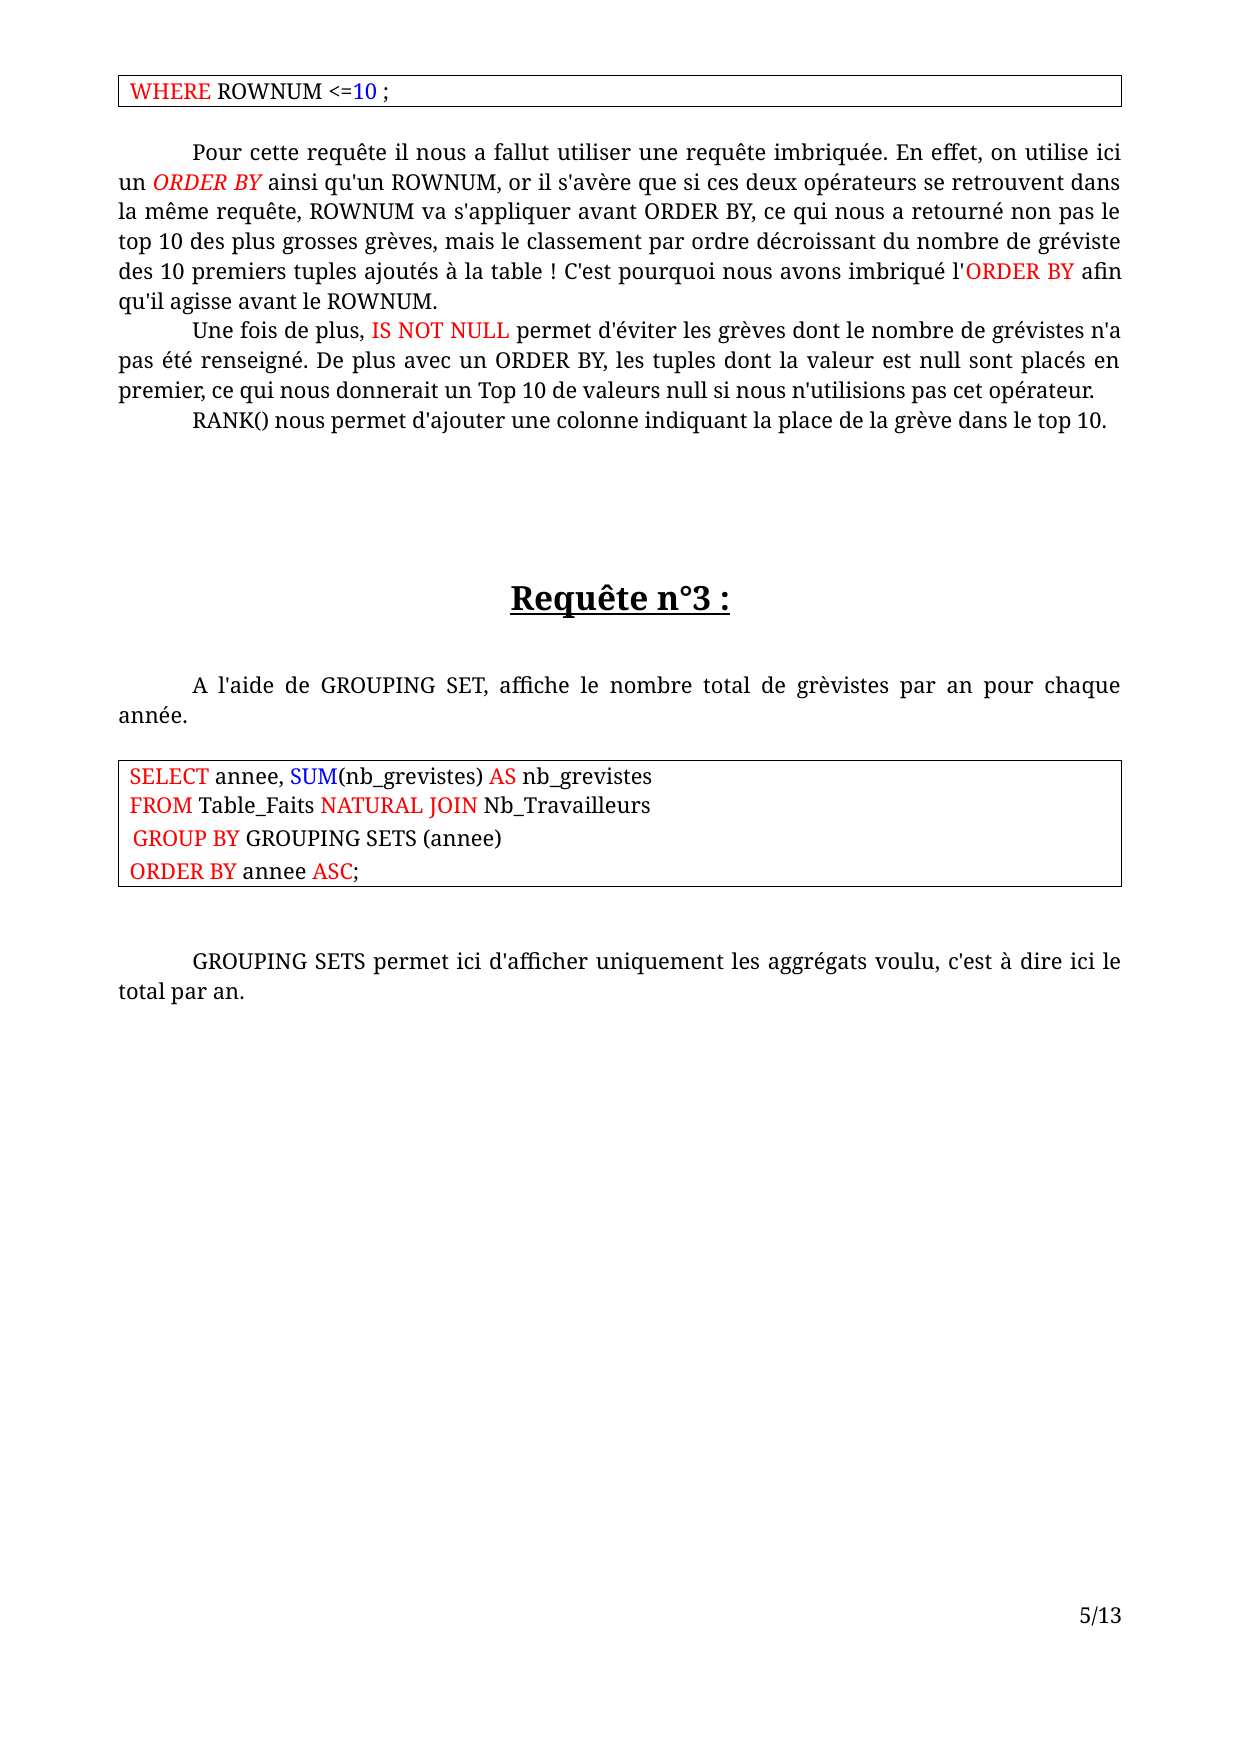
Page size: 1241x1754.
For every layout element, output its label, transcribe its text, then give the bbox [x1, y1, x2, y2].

text GROUPING SETS permet ici d'afficher uniquement les aggrégats voulu, c'est à dire ici le total par an. [118, 946, 1122, 1006]
text A l'aide de GROUPING SET, affiche le nombre total de grèvistes par an pour chaque année. [118, 670, 1122, 730]
table_header GROUP BY GROUPING SETS (annee) [129, 820, 802, 856]
text Une fois de plus, IS NOT NULL permet d'éviter les grèves dont le nombre de grévistes n'a pas été renseigné. De plus avec un ORDER BY, les tuples dont la valeur est null sont placés en premier, ce qui nous donnerait un Top 10 de valeurs null si nous n'utilisions pas cet opérateur. [118, 315, 1122, 405]
table_header SELECT annee, SUM(nb_grevistes) AS nb_grevistes FROM Table_Faits NATURAL JOIN Nb_Travailleurs ORDER BY annee ASC; [119, 761, 1121, 886]
table_header WHERE ROWNUM <=10 ; [119, 76, 1121, 106]
text RANK() nous permet d'ajouter une colonne indiquant la place de la grève dans le top 10. [118, 405, 1122, 434]
subtitle Requête n°3 : [118, 574, 1122, 620]
text Pour cette requête il nous a fallut utiliser une requête imbriquée. En effet, on utilise ici un ORDER BY ainsi qu'un ROWNUM, or il s'avère que si ces deux opérateurs se retrouvent dans la même requête, ROWNUM va s'appliquer avant ORDER BY, ce qui nous a retourné non pas le top 10 des plus grosses grèves, mais le classement par ordre décroissant du nombre de gréviste des 10 premiers tuples ajoutés à la table ! C'est pourquoi nous avons imbriqué l'ORDER BY afin qu'il agisse avant le ROWNUM. [118, 137, 1122, 315]
